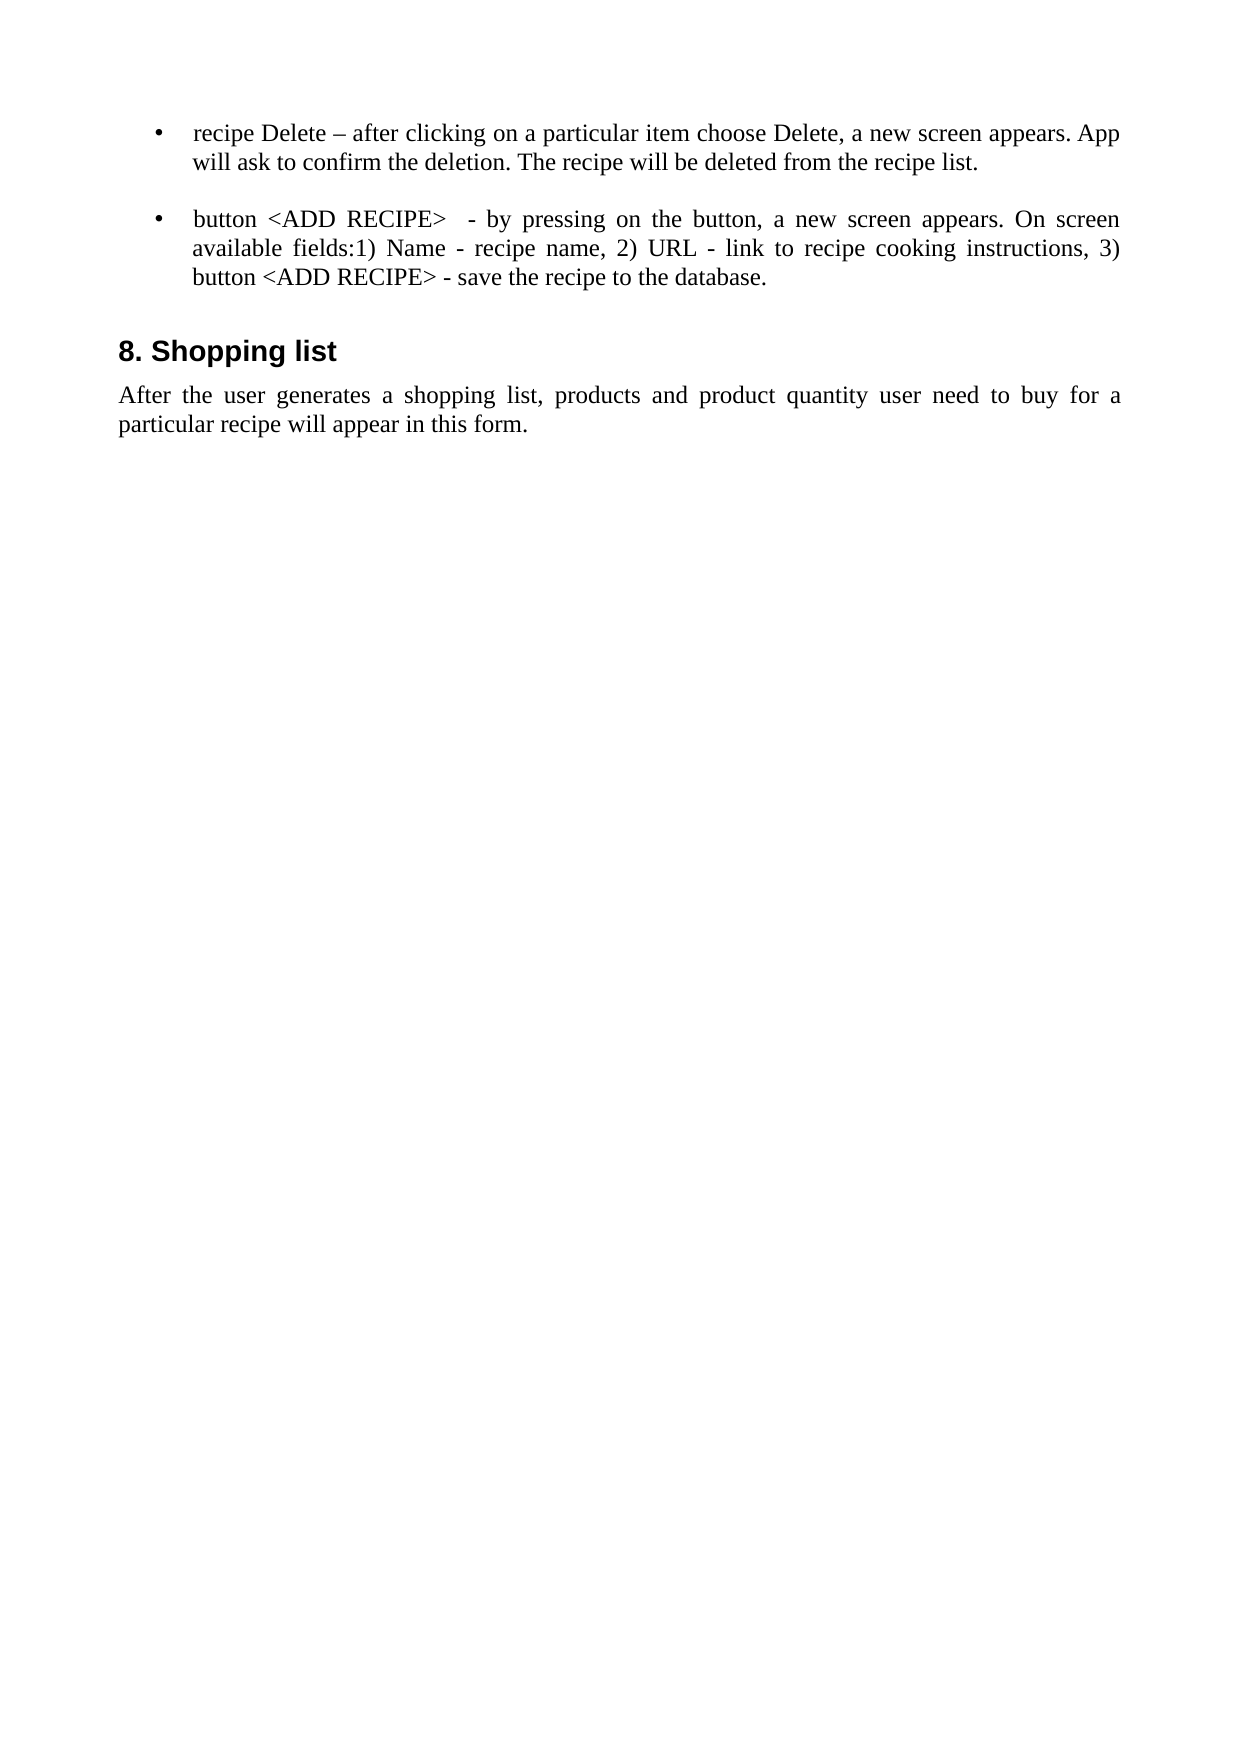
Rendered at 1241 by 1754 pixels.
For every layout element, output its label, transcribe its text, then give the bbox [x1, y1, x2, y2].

text After the user generates a shopping list, products and product quantity user need to buy for a particular recipe will appear in this form. [118, 380, 1122, 438]
list button <ADD RECIPE> - by pressing on the button, a new screen appears. On screen available fields:1) Name - recipe name, 2) URL - link to recipe cooking instructions, 3) button <ADD RECIPE> - save the recipe to the database. [154, 204, 1122, 291]
subtitle 8. Shopping list [118, 334, 1122, 368]
list recipe Delete – after clicking on a particular item choose Delete, a new screen appears. App will ask to confirm the deletion. The recipe will be deleted from the recipe list. [154, 118, 1122, 176]
